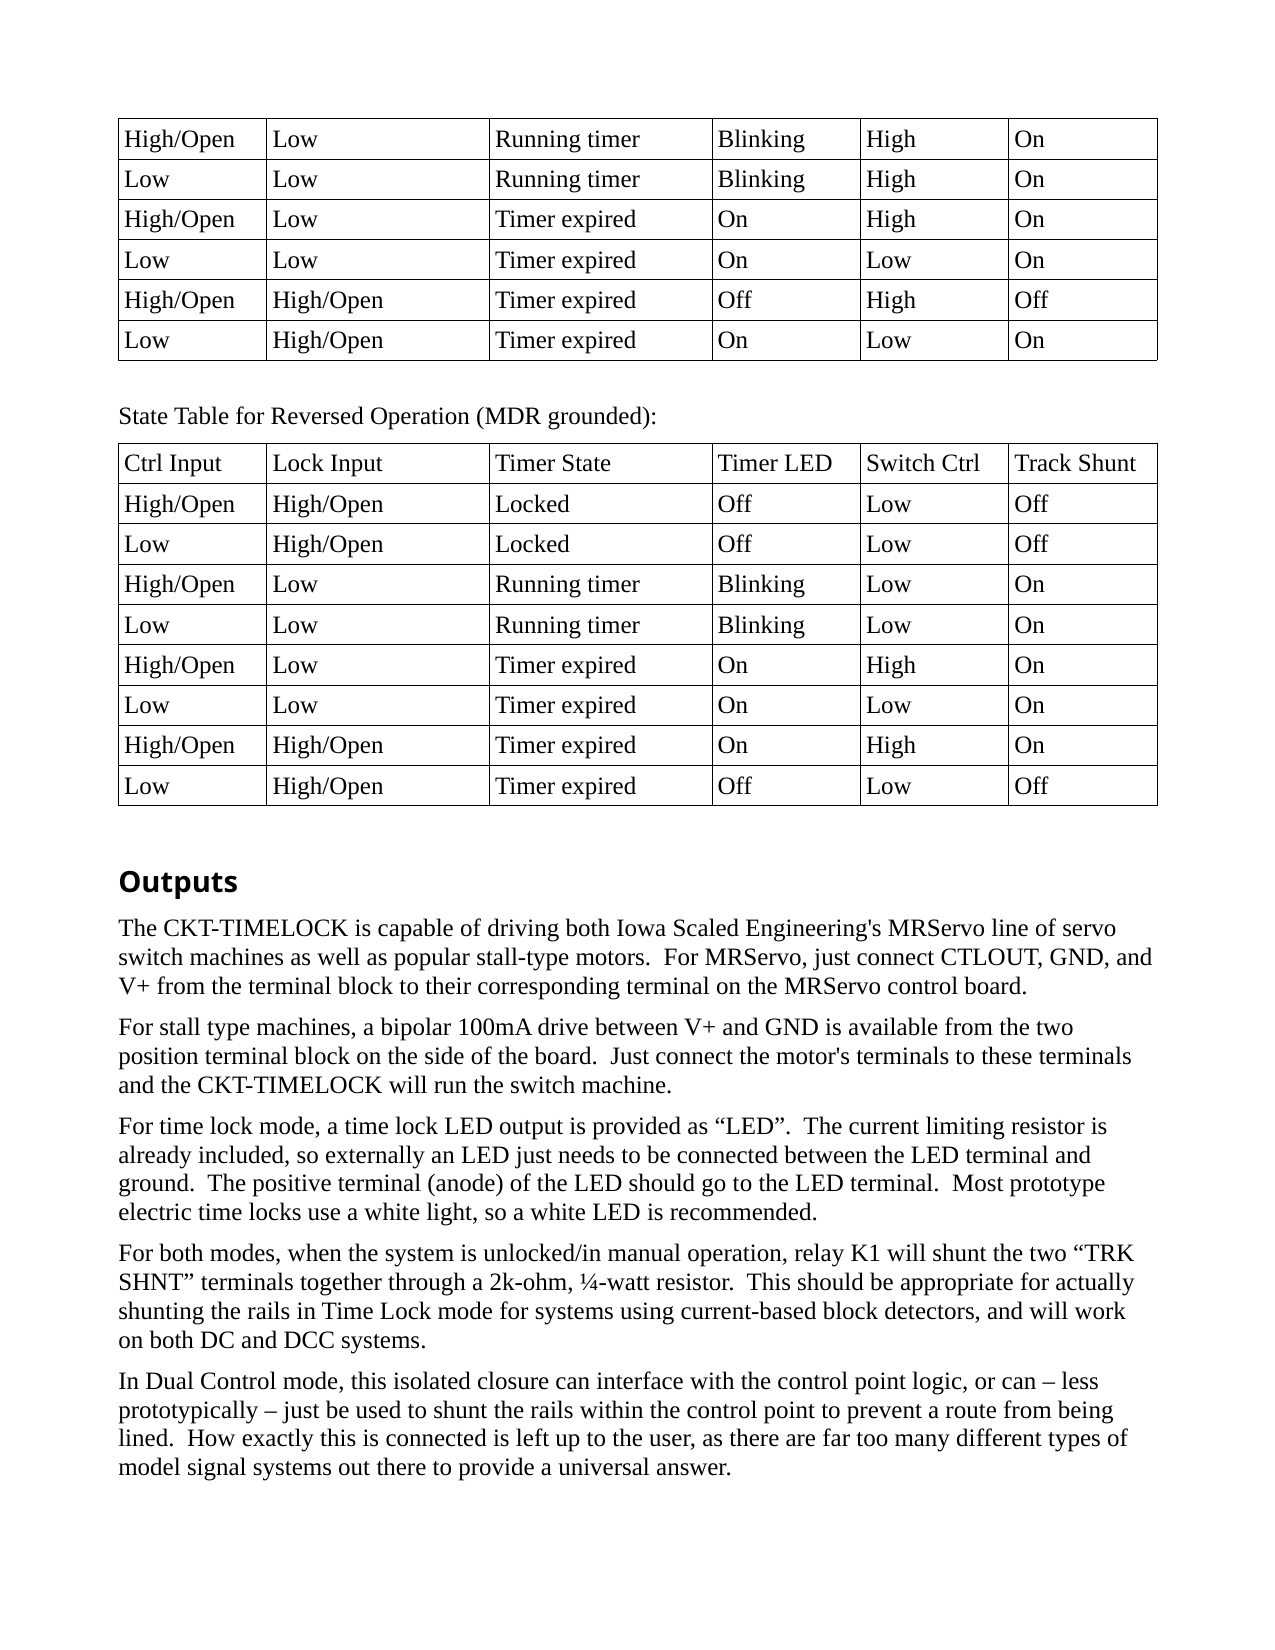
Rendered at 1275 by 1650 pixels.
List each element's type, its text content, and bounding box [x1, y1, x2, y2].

table_cell Low [267, 160, 489, 199]
table_cell Blinking [713, 160, 860, 199]
table_cell Timer expired [490, 766, 712, 805]
table_cell On [1009, 726, 1157, 765]
table_cell Running timer [490, 160, 712, 199]
table_cell High/Open [267, 524, 489, 563]
table_cell Low [119, 160, 266, 199]
table_cell Low [861, 484, 1008, 523]
table_cell Low [267, 645, 489, 684]
table_cell On [1009, 119, 1157, 158]
text For stall type machines, a bipolar 100mA drive between V+ and GND is available from the two position terminal block on the side of the board. Just connect the motor's terminals to these terminals and the CKT-TIMELOCK will run the switch machine. [118, 1012, 1157, 1098]
table_cell High/Open [267, 280, 489, 320]
table_cell High [861, 200, 1008, 239]
table_cell High/Open [267, 484, 489, 523]
table_cell High [861, 119, 1008, 158]
table_cell Blinking [713, 565, 860, 604]
table_cell Low [267, 565, 489, 604]
table_header Timer State [490, 444, 712, 483]
table_cell Low [119, 321, 266, 360]
table_header Timer LED [713, 444, 860, 483]
table_cell Low [119, 686, 266, 725]
table_header Lock Input [267, 444, 489, 483]
table_cell On [1009, 240, 1157, 279]
table_cell Low [861, 240, 1008, 279]
table_cell Timer expired [490, 280, 712, 320]
table_cell Low [119, 240, 266, 279]
table_header Ctrl Input [119, 444, 266, 483]
table_cell Blinking [713, 119, 860, 158]
text For both modes, when the system is unlocked/in manual operation, relay K1 will shunt the two “TRK SHNT” terminals together through a 2k-ohm, ¼-watt resistor. This should be appropriate for actually shunting the rails in Time Lock mode for systems using current-based block detectors, and will work on both DC and DCC systems. [118, 1238, 1157, 1353]
table_cell On [1009, 565, 1157, 604]
table_cell Timer expired [490, 686, 712, 725]
table_cell Low [267, 240, 489, 279]
table_cell Off [713, 484, 860, 523]
table_cell Off [1009, 766, 1157, 805]
table_cell High/Open [119, 565, 266, 604]
subtitle Outputs [118, 861, 1157, 901]
table_header Track Shunt [1009, 444, 1157, 483]
table_cell Locked [490, 484, 712, 523]
table_cell High/Open [267, 766, 489, 805]
table_cell Timer expired [490, 200, 712, 239]
table_cell Low [267, 119, 489, 158]
table_cell On [713, 726, 860, 765]
table_cell Timer expired [490, 726, 712, 765]
table_cell Off [1009, 524, 1157, 563]
table_cell On [713, 240, 860, 279]
table_cell Low [119, 605, 266, 644]
table_cell On [1009, 605, 1157, 644]
table_cell Off [713, 766, 860, 805]
table_cell High [861, 160, 1008, 199]
table_cell High [861, 726, 1008, 765]
table_cell Low [861, 321, 1008, 360]
table_cell Low [861, 524, 1008, 563]
table_cell High/Open [267, 321, 489, 360]
table_cell High/Open [267, 726, 489, 765]
table_cell High/Open [119, 200, 266, 239]
table_cell On [713, 200, 860, 239]
table_cell Low [861, 565, 1008, 604]
table_cell Off [713, 524, 860, 563]
table_cell On [1009, 200, 1157, 239]
table_cell High [861, 280, 1008, 320]
table_cell On [713, 645, 860, 684]
table_cell Blinking [713, 605, 860, 644]
table_cell Low [861, 686, 1008, 725]
table_cell Timer expired [490, 645, 712, 684]
table_cell On [713, 686, 860, 725]
table_cell Low [267, 200, 489, 239]
table_cell High/Open [119, 726, 266, 765]
table_cell Locked [490, 524, 712, 563]
table_cell Running timer [490, 565, 712, 604]
table_cell Low [861, 766, 1008, 805]
table_cell Off [1009, 280, 1157, 320]
table_cell Low [119, 524, 266, 563]
table_cell Low [267, 686, 489, 725]
text The CKT-TIMELOCK is capable of driving both Iowa Scaled Engineering's MRServo line of servo switch machines as well as popular stall-type motors. For MRServo, just connect CTLOUT, GND, and V+ from the terminal block to their corresponding terminal on the MRServo control board. [118, 913, 1157, 1000]
table_cell High/Open [119, 484, 266, 523]
table_cell On [1009, 645, 1157, 684]
text For time lock mode, a time lock LED output is provided as “LED”. The current limiting resistor is already included, so externally an LED just needs to be connected between the LED terminal and ground. The positive terminal (anode) of the LED should go to the LED terminal. Most prototype electric time locks use a white light, so a white LED is recommended. [118, 1111, 1157, 1226]
table_cell High [861, 645, 1008, 684]
table_cell Low [119, 766, 266, 805]
table_cell On [1009, 321, 1157, 360]
table_cell Running timer [490, 119, 712, 158]
table_cell On [1009, 686, 1157, 725]
text In Dual Control mode, this isolated closure can interface with the control point logic, or can – less prototypically – just be used to shunt the rails within the control point to prevent a route from being lined. How exactly this is connected is left up to the user, as there are far too many different types of model signal systems out there to provide a universal answer. [118, 1366, 1157, 1481]
table_cell High/Open [119, 280, 266, 320]
table_cell Timer expired [490, 240, 712, 279]
table_cell Timer expired [490, 321, 712, 360]
table_cell Low [267, 605, 489, 644]
table_header Switch Ctrl [861, 444, 1008, 483]
table_cell Low [861, 605, 1008, 644]
table_cell High/Open [119, 119, 266, 158]
table_cell High/Open [119, 645, 266, 684]
table_cell On [1009, 160, 1157, 199]
table_cell On [713, 321, 860, 360]
table_cell Off [1009, 484, 1157, 523]
table_cell Running timer [490, 605, 712, 644]
text State Table for Reversed Operation (MDR grounded): [118, 401, 1157, 430]
table_cell Off [713, 280, 860, 320]
